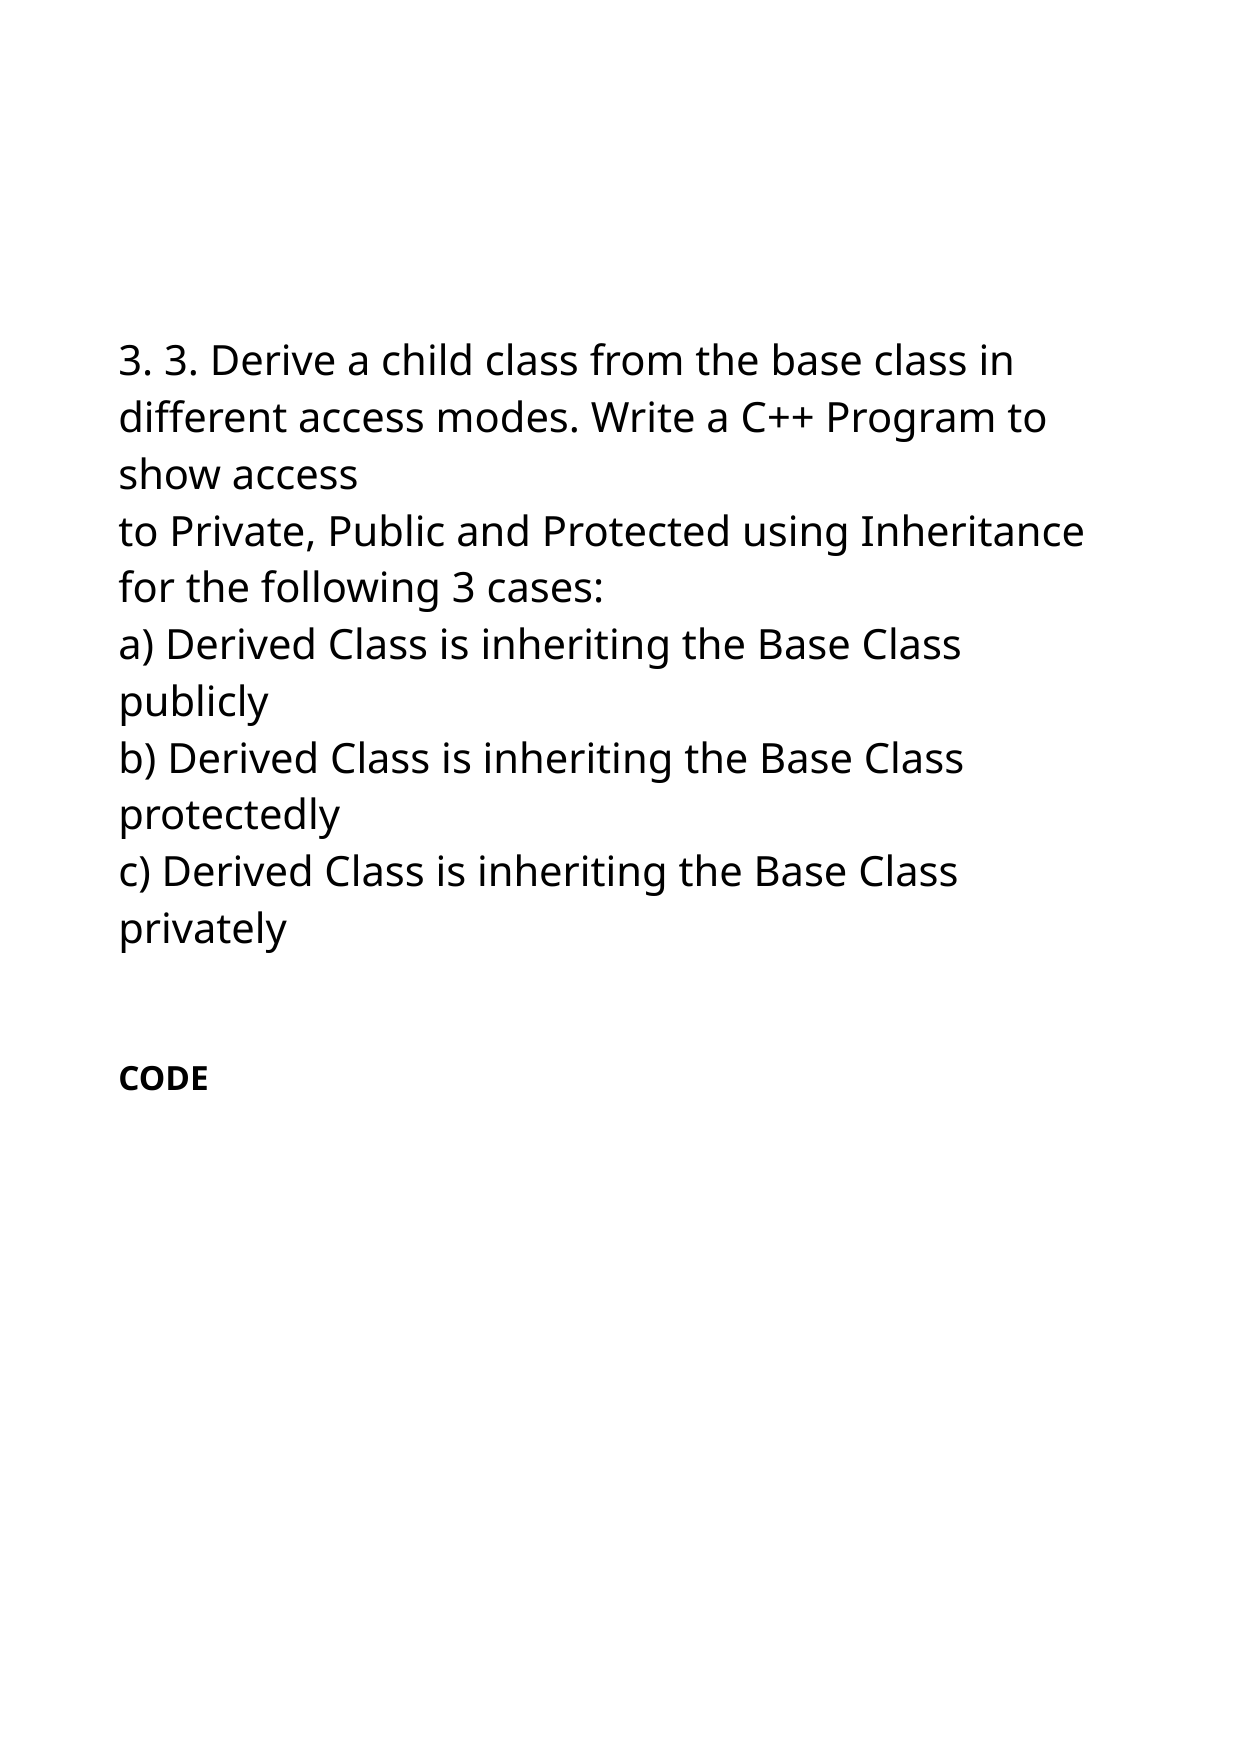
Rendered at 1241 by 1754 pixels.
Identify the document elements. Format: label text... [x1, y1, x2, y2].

text a) Derived Class is inheriting the Base Class publicly [118, 615, 1122, 728]
text 3. 3. Derive a child class from the base class in different access modes. Write a C++ Program to show access [118, 331, 1122, 501]
text b) Derived Class is inheriting the Base Class protectedly [118, 728, 1122, 842]
text CODE [118, 1055, 1122, 1100]
text c) Derived Class is inheriting the Base Class privately [118, 842, 1122, 956]
text to Private, Public and Protected using Inheritance for the following 3 cases: [118, 501, 1122, 615]
